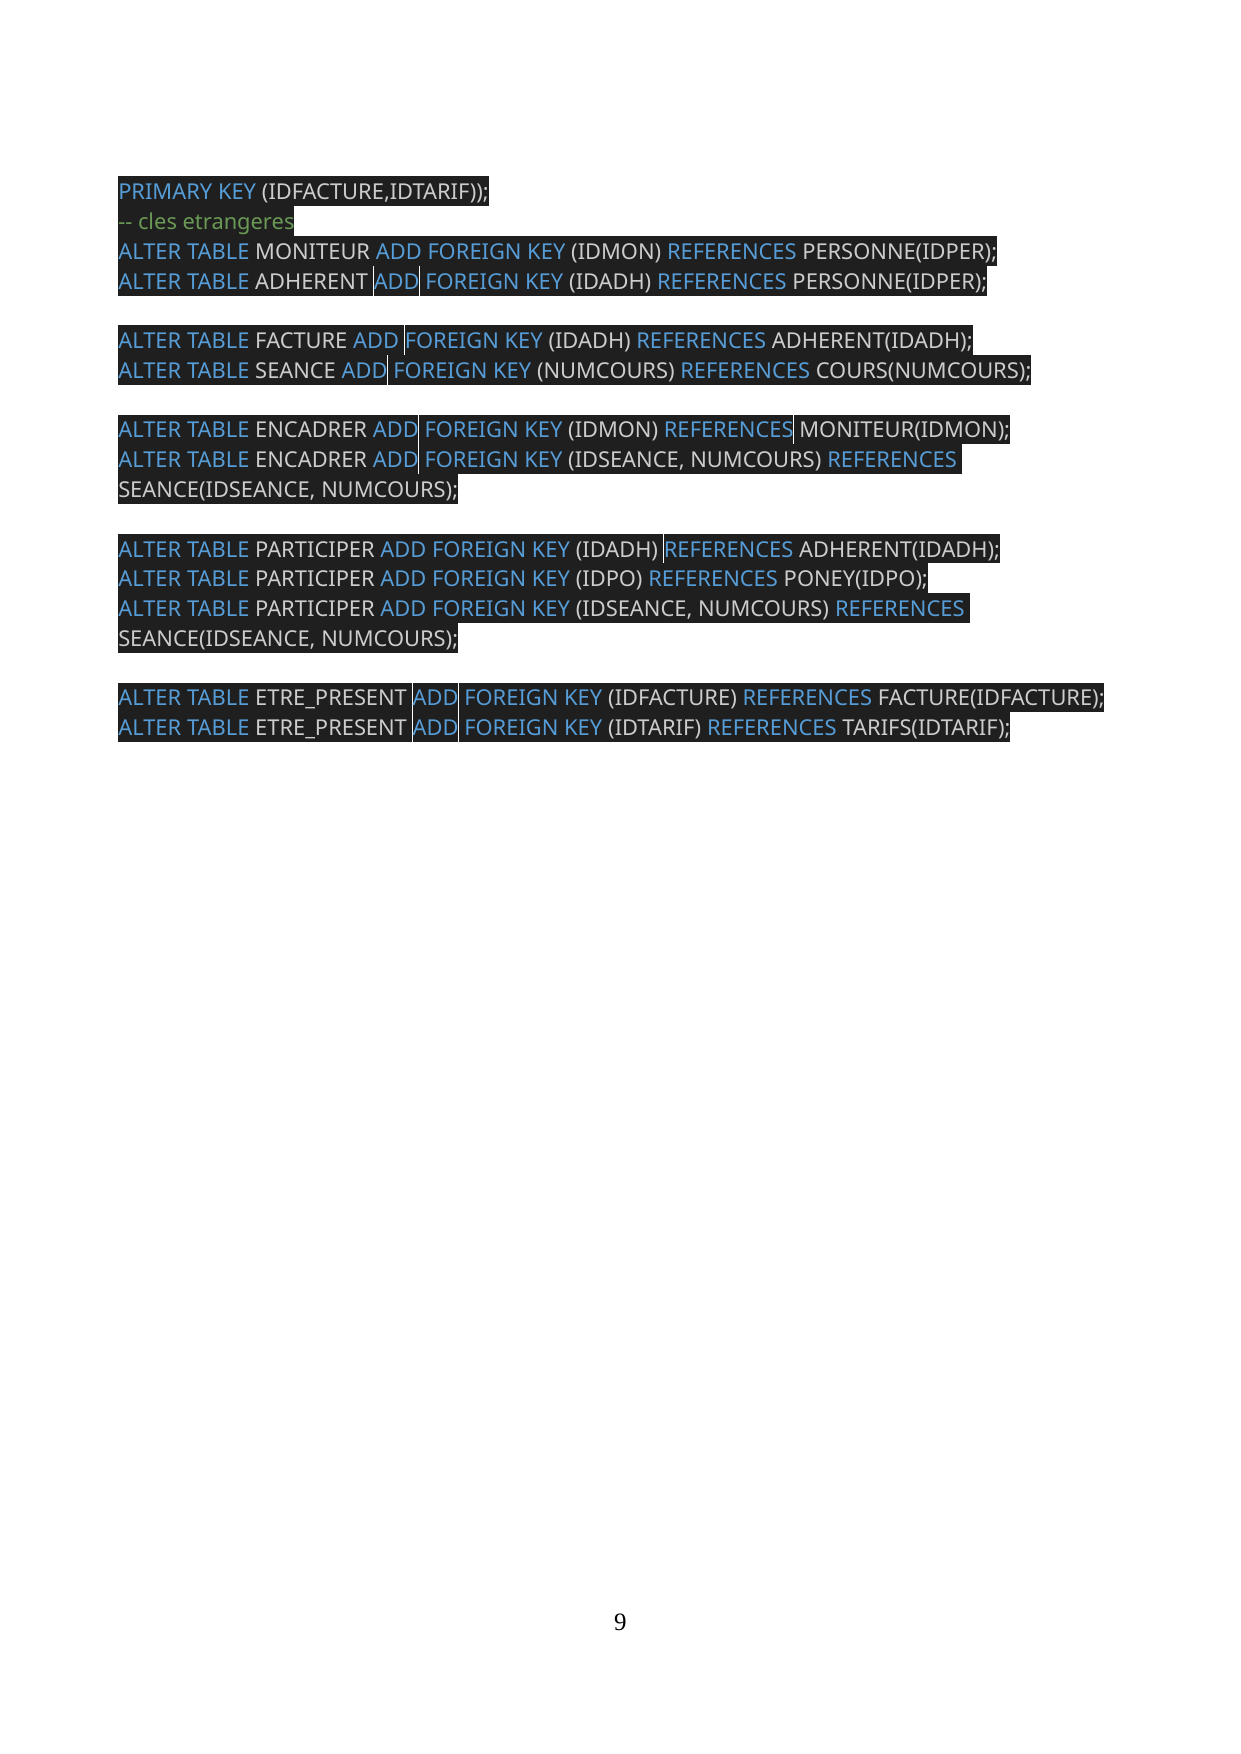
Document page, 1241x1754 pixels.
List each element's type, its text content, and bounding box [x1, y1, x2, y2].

text ALTER TABLE MONITEUR ADD FOREIGN KEY (IDMON) REFERENCES PERSONNE(IDPER); [118, 236, 1122, 266]
text ALTER TABLE SEANCE ADD FOREIGN KEY (NUMCOURS) REFERENCES COURS(NUMCOURS); [118, 355, 1122, 385]
text ALTER TABLE PARTICIPER ADD FOREIGN KEY (IDPO) REFERENCES PONEY(IDPO); [118, 563, 1122, 593]
text ALTER TABLE ENCADRER ADD FOREIGN KEY (IDMON) REFERENCES MONITEUR(IDMON); [118, 414, 1122, 444]
text ALTER TABLE FACTURE ADD FOREIGN KEY (IDADH) REFERENCES ADHERENT(IDADH); [118, 325, 1122, 355]
text ALTER TABLE ETRE_PRESENT ADD FOREIGN KEY (IDTARIF) REFERENCES TARIFS(IDTARIF); [118, 712, 1122, 742]
text ALTER TABLE PARTICIPER ADD FOREIGN KEY (IDSEANCE, NUMCOURS) REFERENCES SEANCE(IDSEANCE, NUMCOURS); [118, 593, 1122, 653]
text ALTER TABLE PARTICIPER ADD FOREIGN KEY (IDADH) REFERENCES ADHERENT(IDADH); [118, 533, 1122, 563]
text ALTER TABLE ENCADRER ADD FOREIGN KEY (IDSEANCE, NUMCOURS) REFERENCES SEANCE(IDSEANCE, NUMCOURS); [118, 444, 1122, 504]
text ALTER TABLE ETRE_PRESENT ADD FOREIGN KEY (IDFACTURE) REFERENCES FACTURE(IDFACTURE); [118, 682, 1122, 712]
text ALTER TABLE ADHERENT ADD FOREIGN KEY (IDADH) REFERENCES PERSONNE(IDPER); [118, 266, 1122, 296]
text -- cles etrangeres [118, 206, 1122, 236]
text PRIMARY KEY (IDFACTURE,IDTARIF)); [118, 176, 1122, 206]
